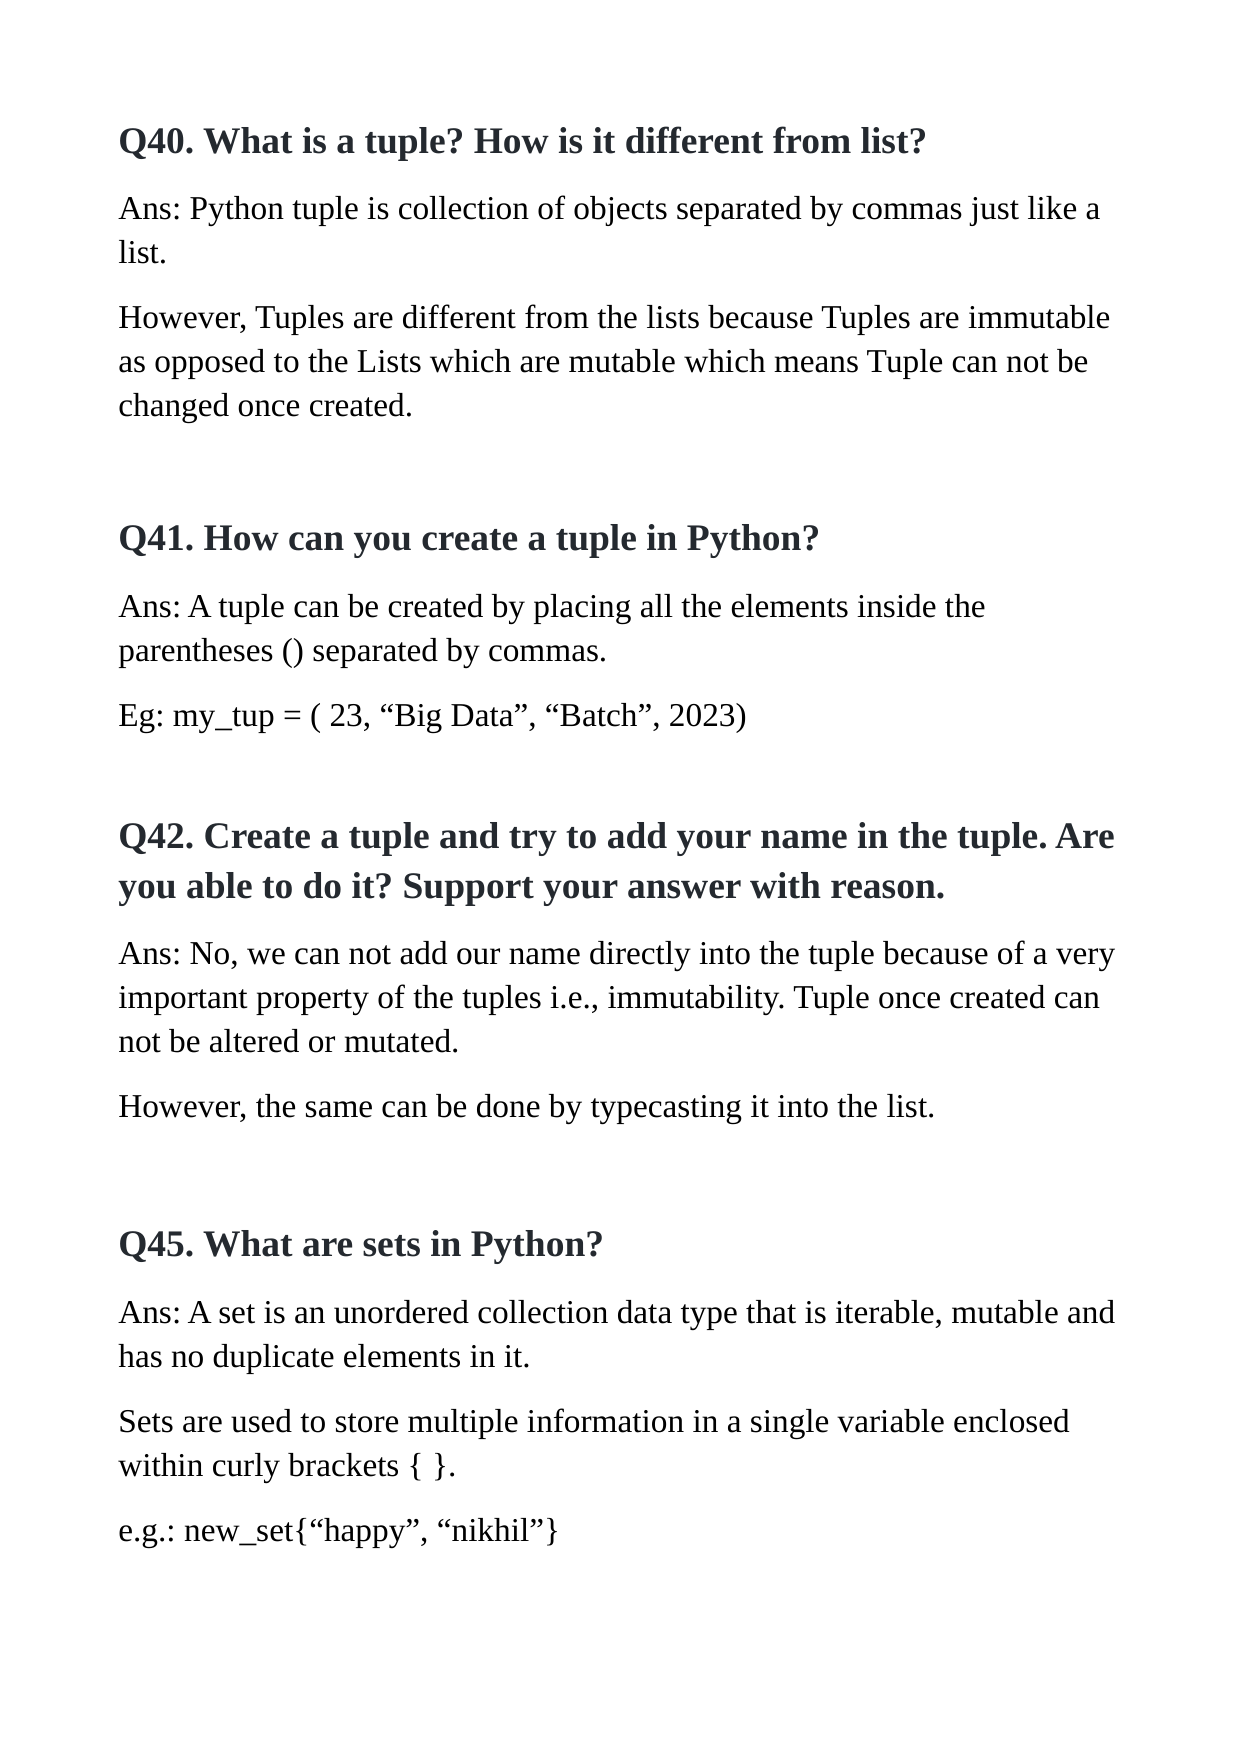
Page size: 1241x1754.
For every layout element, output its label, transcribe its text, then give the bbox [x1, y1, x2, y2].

text e.g.: new_set{“happy”, “nikhil”} [118, 1510, 1122, 1548]
text Q45. What are sets in Python? [118, 1222, 1122, 1265]
text Ans: A tuple can be created by placing all the elements inside the parentheses () separated by commas. [118, 586, 1122, 668]
text Ans: A set is an unordered collection data type that is iterable, mutable and has no duplicate elements in it. [118, 1292, 1122, 1375]
text Ans: Python tuple is collection of objects separated by commas just like a list. [118, 188, 1122, 271]
text However, Tuples are different from the lists because Tuples are immutable as opposed to the Lists which are mutable which means Tuple can not be changed once created. [118, 297, 1122, 424]
text Q42. Create a tuple and try to add your name in the tuple. Are you able to do it? Support your answer with reason. [118, 813, 1122, 906]
text Sets are used to store multiple information in a single variable enclosed within curly brackets { }. [118, 1401, 1122, 1484]
text However, the same can be done by typecasting it into the list. [118, 1087, 1122, 1125]
text Q41. How can you create a tuple in Python? [118, 515, 1122, 558]
text Ans: No, we can not add our name directly into the tuple because of a very important property of the tuples i.e., immutability. Tuple once created can not be altered or mutated. [118, 933, 1122, 1060]
text Q40. What is a tuple? How is it different from list? [118, 118, 1122, 161]
text Eg: my_tup = ( 23, “Big Data”, “Batch”, 2023) [118, 695, 1122, 733]
